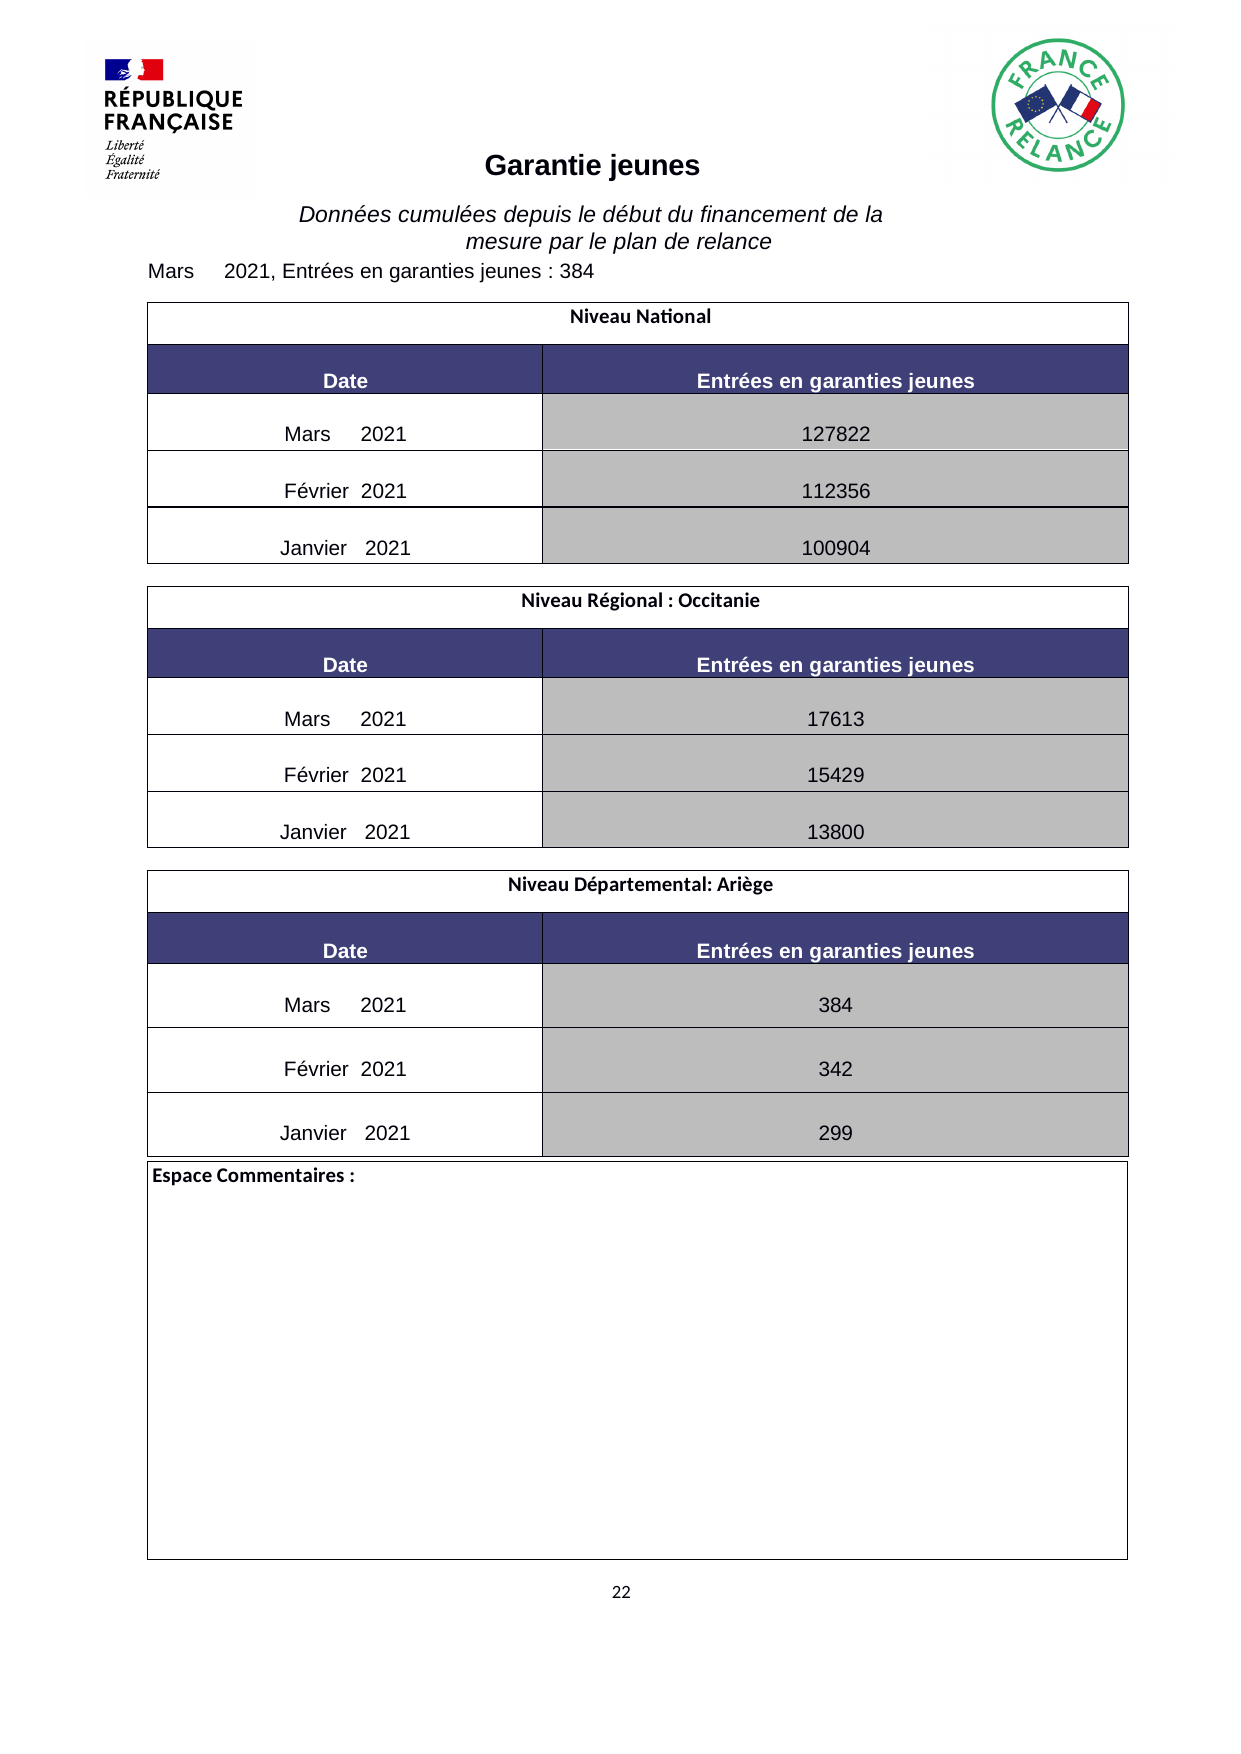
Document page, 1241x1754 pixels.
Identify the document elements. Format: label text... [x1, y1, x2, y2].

text Garantie jeunes [263, 148, 926, 181]
table_cell Date [148, 913, 542, 963]
table_cell 127822 [543, 394, 1128, 449]
table_header Niveau Régional : Occitanie [148, 587, 1128, 628]
table_cell 17613 [543, 678, 1128, 734]
table_cell Mars 2021 [148, 964, 542, 1027]
table_cell Mars 2021 [148, 678, 542, 734]
table_cell Mars 2021 [148, 394, 542, 449]
table_cell Date [148, 345, 542, 393]
table_cell Entrées en garanties jeunes [543, 913, 1128, 963]
picture [84, 39, 263, 200]
text Données cumulées depuis le début du financement de la mesure par le plan de relance [148, 200, 1093, 254]
table_cell Entrées en garanties jeunes [543, 345, 1128, 393]
text Mars 2021, Entrées en garanties jeunes : 384 [148, 259, 1093, 283]
table_cell 342 [543, 1028, 1128, 1092]
text Espace Commentaires : [148, 1162, 1127, 1187]
table_cell 384 [543, 964, 1128, 1027]
picture [926, 17, 1189, 185]
table_cell Février 2021 [148, 735, 542, 791]
table_cell 100904 [543, 508, 1128, 563]
table_cell Janvier 2021 [148, 1093, 542, 1156]
table_header Niveau National [148, 303, 1128, 344]
table_cell Janvier 2021 [148, 508, 542, 563]
table_cell 112356 [543, 451, 1128, 506]
table_cell Janvier 2021 [148, 792, 542, 847]
table_header Niveau Départemental: Ariège [148, 871, 1128, 912]
table_cell 15429 [543, 735, 1128, 791]
table_cell Février 2021 [148, 1028, 542, 1092]
table_cell Février 2021 [148, 451, 542, 506]
text 22 [0, 1580, 1238, 1603]
table_cell 299 [543, 1093, 1128, 1156]
table_cell 13800 [543, 792, 1128, 847]
table_cell Entrées en garanties jeunes [543, 629, 1128, 677]
table_cell Date [148, 629, 542, 677]
